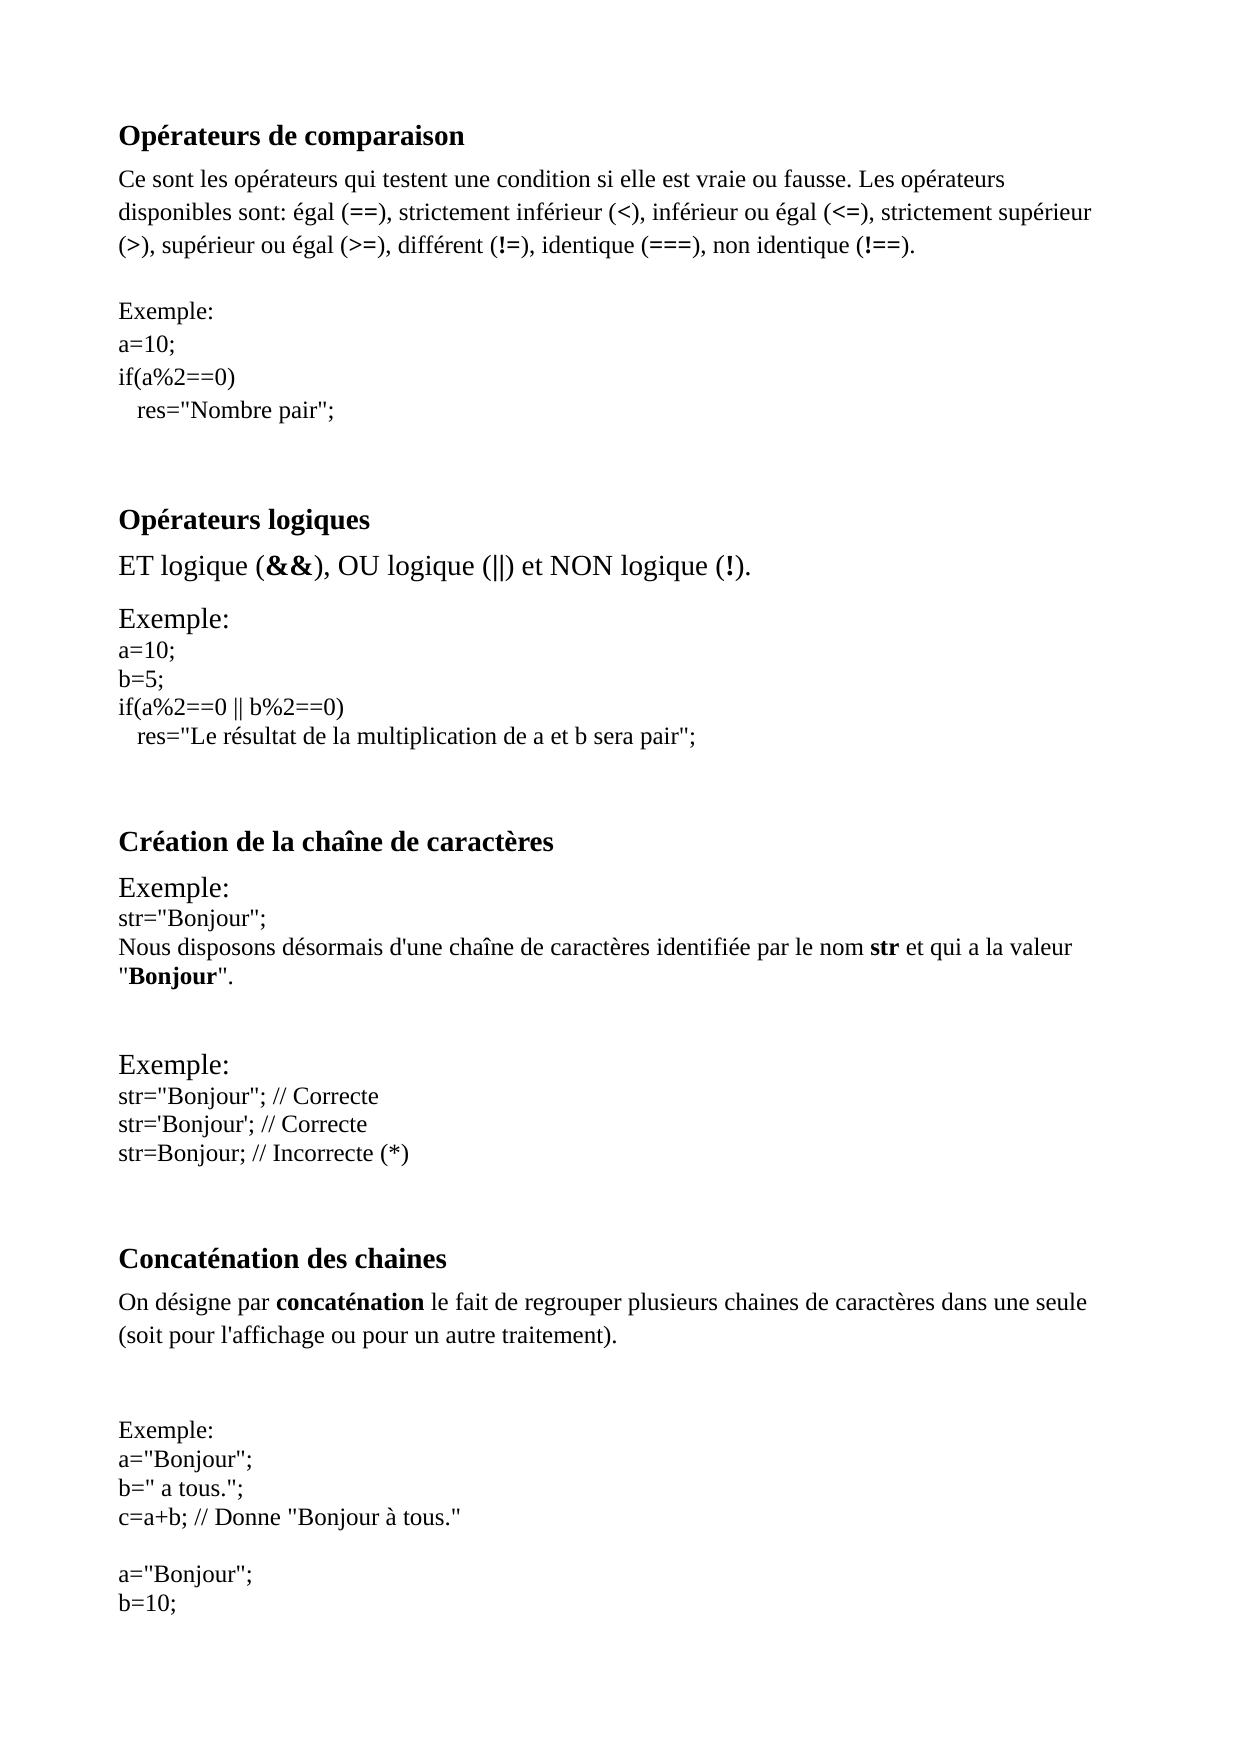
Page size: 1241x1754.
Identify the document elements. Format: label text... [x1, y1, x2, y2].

text Ce sont les opérateurs qui testent une condition si elle est vraie ou fausse. Les opérateurs disponibles sont: égal (==), strictement inférieur (<), inférieur ou égal (<=), strictement supérieur (>), supérieur ou égal (>=), différent (!=), identique (===), non identique (!==). Exemple: [118, 164, 1122, 325]
subtitle Concaténation des chaines [118, 1241, 1122, 1274]
text a=10; if(a%2==0) res="Nombre pair"; [118, 329, 1122, 424]
subtitle Opérateurs de comparaison [118, 118, 1122, 152]
text Exemple: [118, 870, 1122, 903]
subtitle Opérateurs logiques [118, 502, 1122, 536]
text Exemple: [118, 601, 1122, 635]
subtitle Création de la chaîne de caractères [118, 824, 1122, 857]
text a="Bonjour"; b=" a tous."; c=a+b; // Donne "Bonjour à tous." a="Bonjour"; b=10; [118, 1444, 1122, 1617]
text On désigne par concaténation le fait de regrouper plusieurs chaines de caractères dans une seule (soit pour l'affichage ou pour un autre traitement). [118, 1287, 1122, 1349]
text Nous disposons désormais d'une chaîne de caractères identifiée par le nom str et qui a la valeur "Bonjour". [118, 932, 1122, 990]
text a=10; b=5; if(a%2==0 || b%2==0) res="Le résultat de la multiplication de a et b sera pair"; [118, 635, 1122, 750]
text Exemple: [118, 1047, 1122, 1081]
text str="Bonjour"; [118, 903, 1122, 932]
text Exemple: [118, 1415, 1122, 1444]
text ET logique (&&), OU logique (||) et NON logique (!). [118, 548, 1122, 582]
text str="Bonjour"; // Correcte str='Bonjour'; // Correcte str=Bonjour; // Incorrecte (*) [118, 1081, 1122, 1167]
